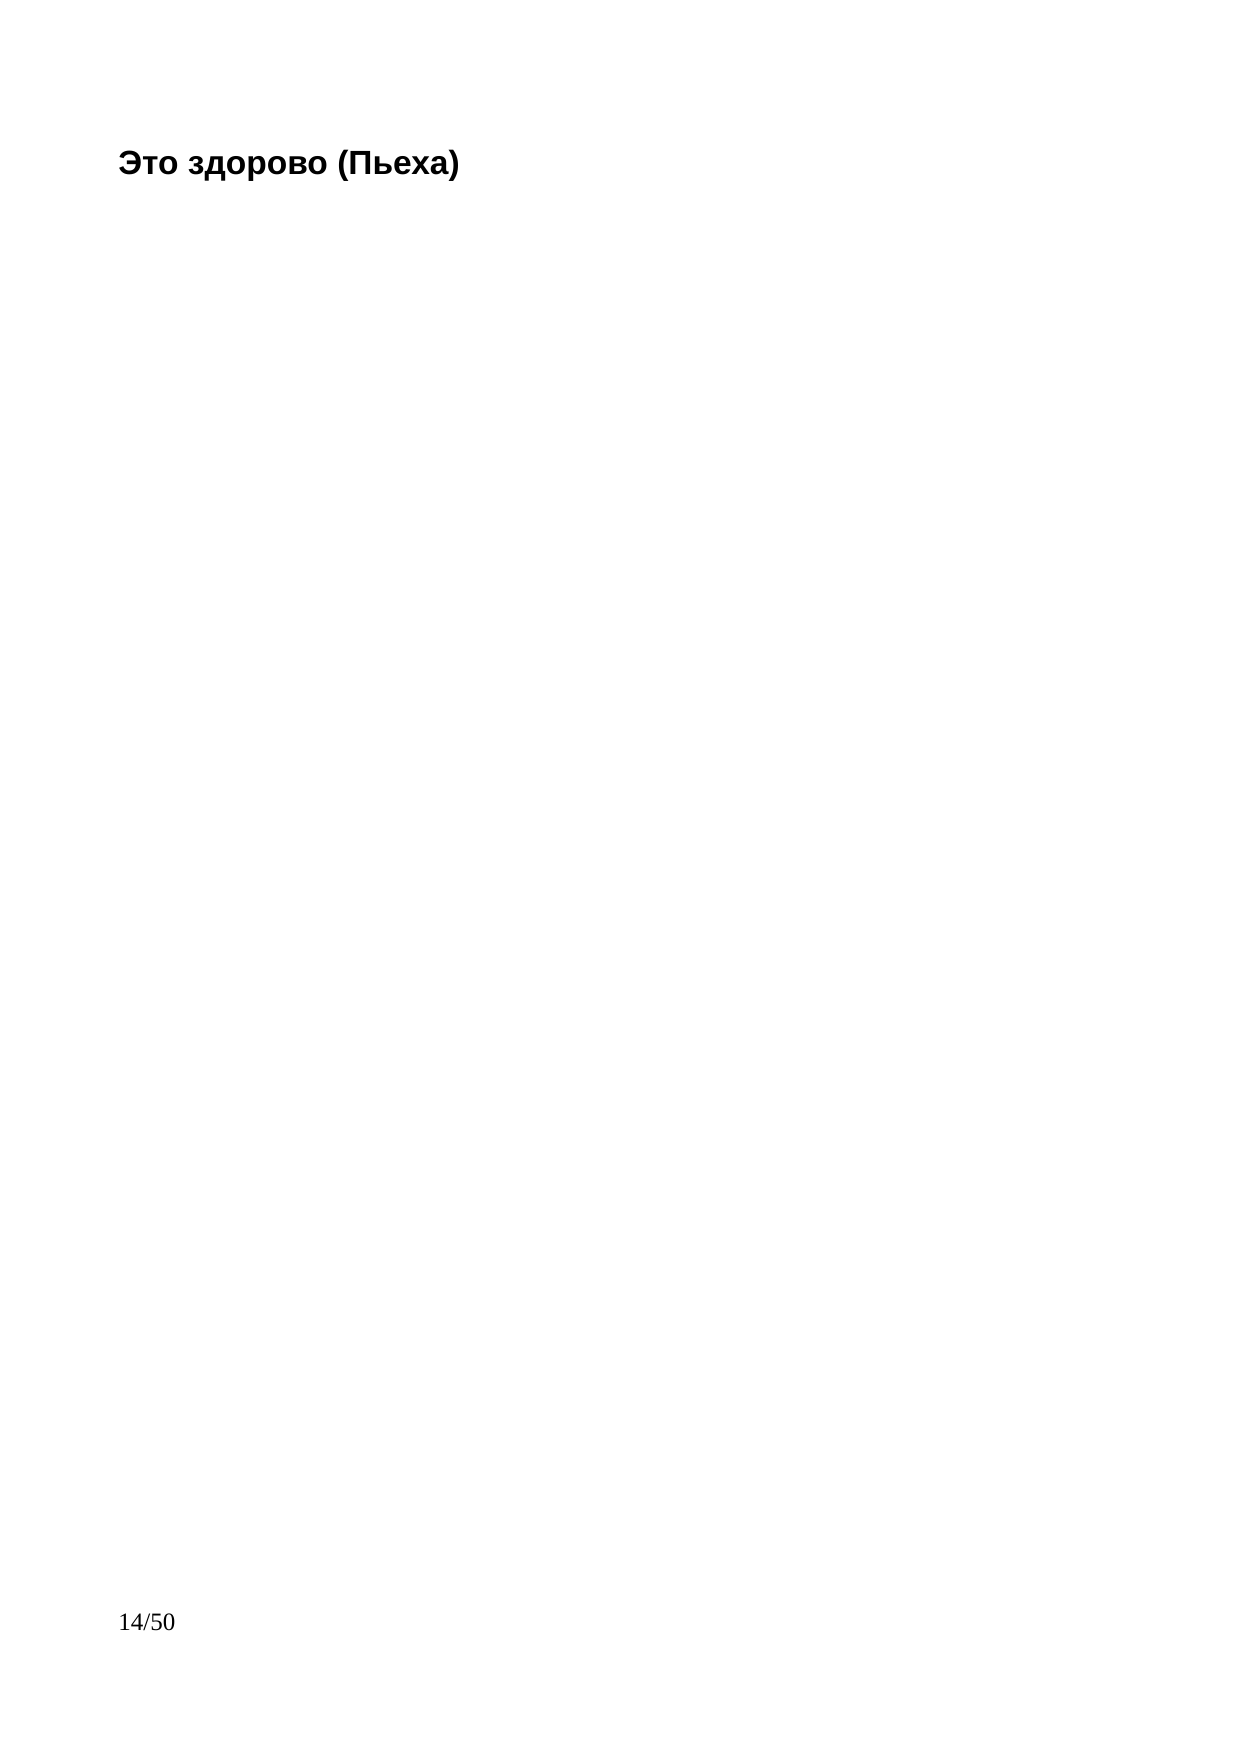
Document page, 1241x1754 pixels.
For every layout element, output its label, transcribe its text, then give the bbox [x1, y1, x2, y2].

subtitle Это здорово (Пьеха) [118, 143, 620, 182]
